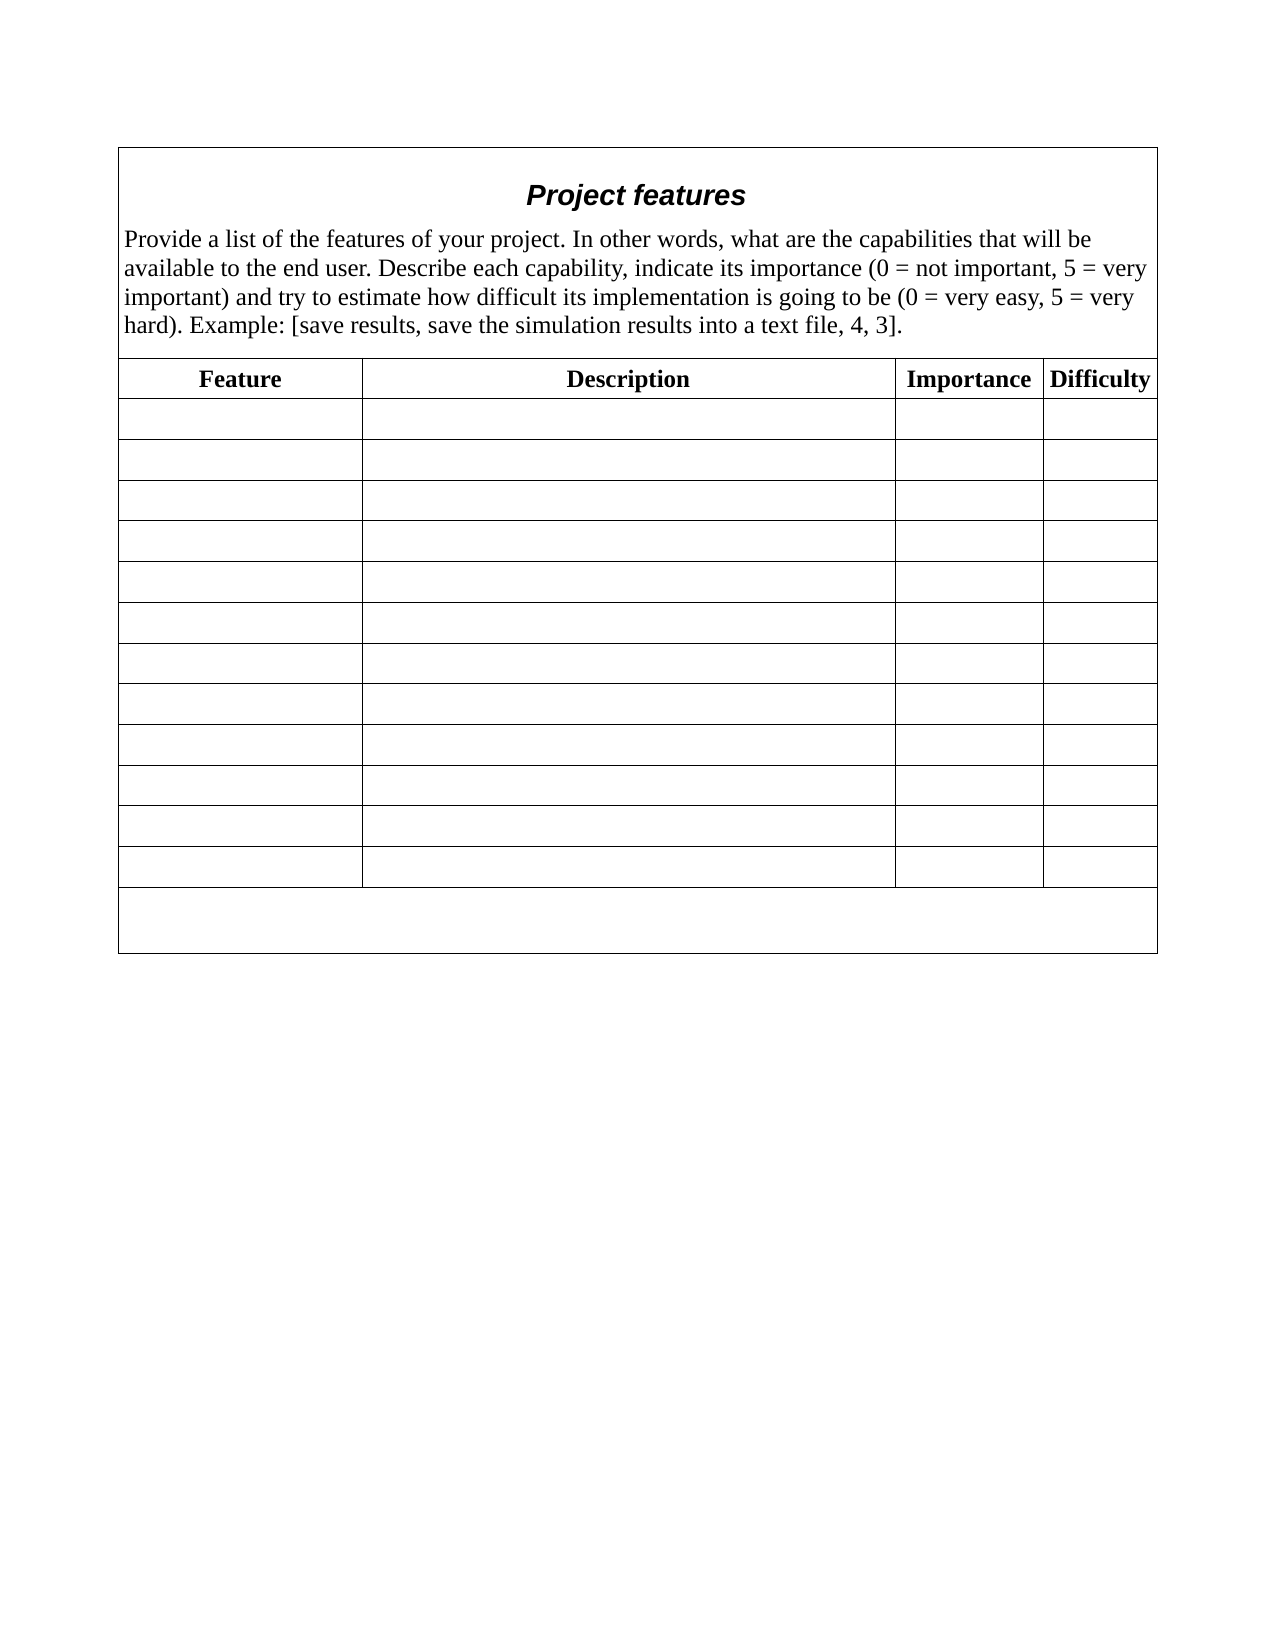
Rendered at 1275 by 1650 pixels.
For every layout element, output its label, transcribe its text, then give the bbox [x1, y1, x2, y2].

table_cell [1044, 766, 1157, 805]
table_cell [1044, 725, 1157, 765]
table_cell [119, 644, 362, 683]
table_header Project features Provide a list of the features of your project. In other words, what are the capabilities that will be available to the end user. Describe each capability, indicate its importance (0 = not important, 5 = very important) and try to estimate how difficult its implementation is going to be (0 = very easy, 5 = very hard). Example: [save results, save the simulation results into a text file, 4, 3]. [119, 148, 1157, 357]
table_cell [1044, 684, 1157, 724]
table_cell [1044, 847, 1157, 887]
table_cell [1044, 521, 1157, 561]
table_cell Importance [896, 359, 1043, 398]
table_cell [363, 481, 895, 520]
table_cell [1044, 399, 1157, 439]
table_cell [119, 521, 362, 561]
table_cell [119, 888, 1157, 953]
table_cell [119, 399, 362, 439]
table_cell [896, 562, 1043, 602]
table_cell [119, 603, 362, 642]
table_cell Feature [119, 359, 362, 398]
table_cell [363, 562, 895, 602]
table_cell [896, 684, 1043, 724]
table_cell [896, 399, 1043, 439]
table_cell [1044, 644, 1157, 683]
table_cell [119, 562, 362, 602]
table_cell [119, 684, 362, 724]
table_cell [896, 847, 1043, 887]
table_cell Difficulty [1044, 359, 1157, 398]
table_cell Description [363, 359, 895, 398]
table_cell [896, 644, 1043, 683]
table_cell [363, 603, 895, 642]
table_cell [119, 440, 362, 479]
table_cell [896, 440, 1043, 479]
table_cell [119, 481, 362, 520]
table_cell [119, 847, 362, 887]
table_cell [363, 806, 895, 846]
table_cell [1044, 562, 1157, 602]
table_cell [896, 725, 1043, 765]
table_cell [363, 399, 895, 439]
table_cell [363, 684, 895, 724]
table_cell [1044, 440, 1157, 479]
table_cell [363, 521, 895, 561]
table_cell [363, 440, 895, 479]
table_cell [896, 603, 1043, 642]
table_cell [1044, 603, 1157, 642]
table_cell [363, 847, 895, 887]
table_cell [896, 521, 1043, 561]
table_cell [1044, 481, 1157, 520]
table_cell [1044, 806, 1157, 846]
table_cell [363, 725, 895, 765]
table_cell [119, 766, 362, 805]
table_cell [119, 806, 362, 846]
table_cell [363, 644, 895, 683]
table_cell [363, 766, 895, 805]
table_cell [896, 481, 1043, 520]
table_cell [119, 725, 362, 765]
table_cell [896, 806, 1043, 846]
table_cell [896, 766, 1043, 805]
